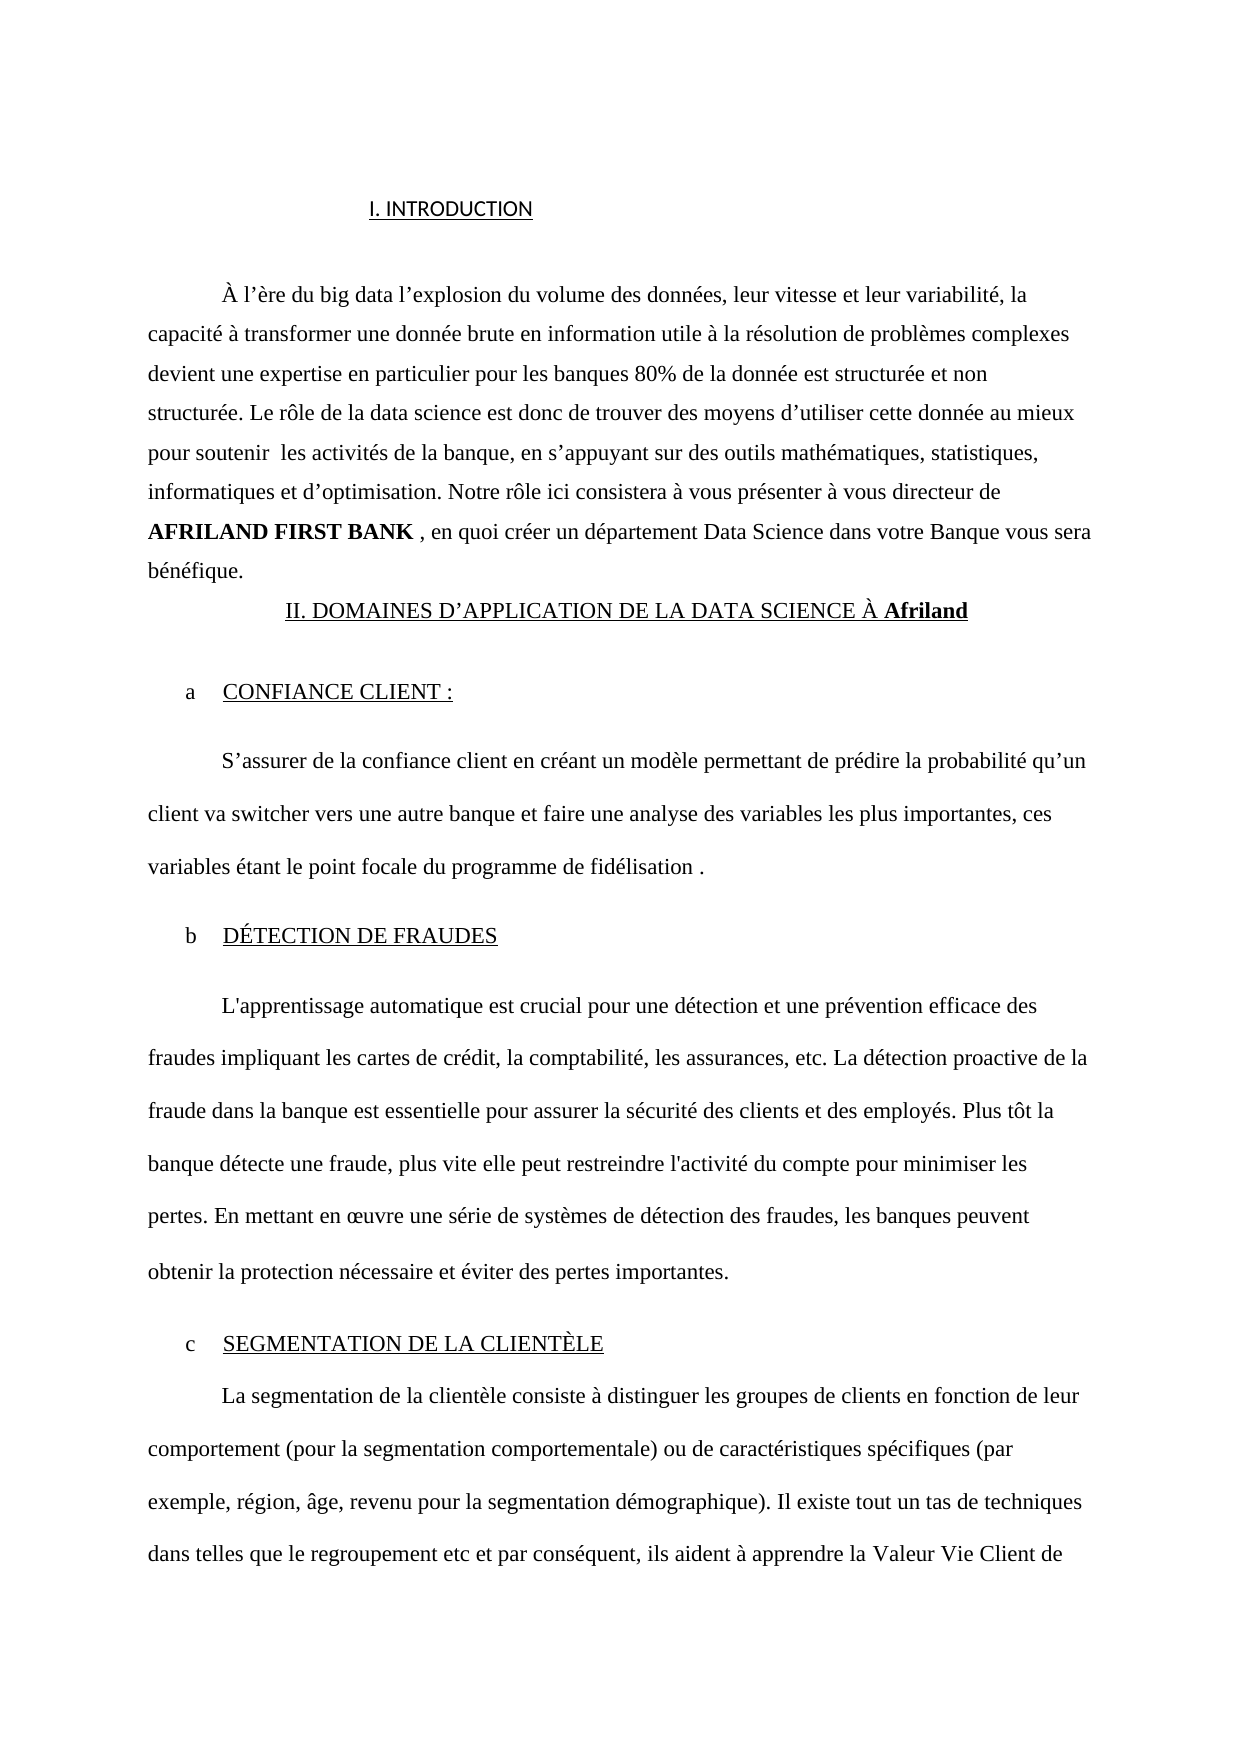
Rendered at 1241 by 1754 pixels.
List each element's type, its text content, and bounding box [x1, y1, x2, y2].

list CONFIANCE CLIENT : [185, 678, 1093, 704]
text I. INTRODUCTION [148, 194, 1093, 222]
text L'apprentissage automatique est crucial pour une détection et une prévention efficace des fraudes impliquant les cartes de crédit, la comptabilité, les assurances, etc. La détection proactive de la fraude dans la banque est essentielle pour assurer la sécurité des clients et des employés. Plus tôt la banque détecte une fraude, plus vite elle peut restreindre l'activité du compte pour minimiser les pertes. En mettant en œuvre une série de systèmes de détection des fraudes, les banques peuvent obtenir la protection nécessaire et éviter des pertes importantes. [148, 992, 1093, 1285]
text La segmentation de la clientèle consiste à distinguer les groupes de clients en fonction de leur comportement (pour la segmentation comportementale) ou de caractéristiques spécifiques (par exemple, région, âge, revenu pour la segmentation démographique). Il existe tout un tas de techniques dans telles que le regroupement etc et par conséquent, ils aident à apprendre la Valeur Vie Client de [148, 1382, 1093, 1567]
list DÉTECTION DE FRAUDES [185, 922, 1093, 949]
text II. DOMAINES D’APPLICATION DE LA DATA SCIENCE À Afriland [148, 597, 1093, 623]
text S’assurer de la confiance client en créant un modèle permettant de prédire la probabilité qu’un client va switcher vers une autre banque et faire une analyse des variables les plus importantes, ces variables étant le point focale du programme de fidélisation . [148, 747, 1093, 879]
list SEGMENTATION DE LA CLIENTÈLE [185, 1329, 1093, 1356]
text À l’ère du big data l’explosion du volume des données, leur vitesse et leur variabilité, la capacité à transformer une donnée brute en information utile à la résolution de problèmes complexes devient une expertise en particulier pour les banques 80% de la donnée est structurée et non structurée. Le rôle de la data science est donc de trouver des moyens d’utiliser cette donnée au mieux pour soutenir les activités de la banque, en s’appuyant sur des outils mathématiques, statistiques, informatiques et d’optimisation. Notre rôle ici consistera à vous présenter à vous directeur de AFRILAND FIRST BANK , en quoi créer un département Data Science dans votre Banque vous sera bénéfique. [148, 281, 1093, 583]
